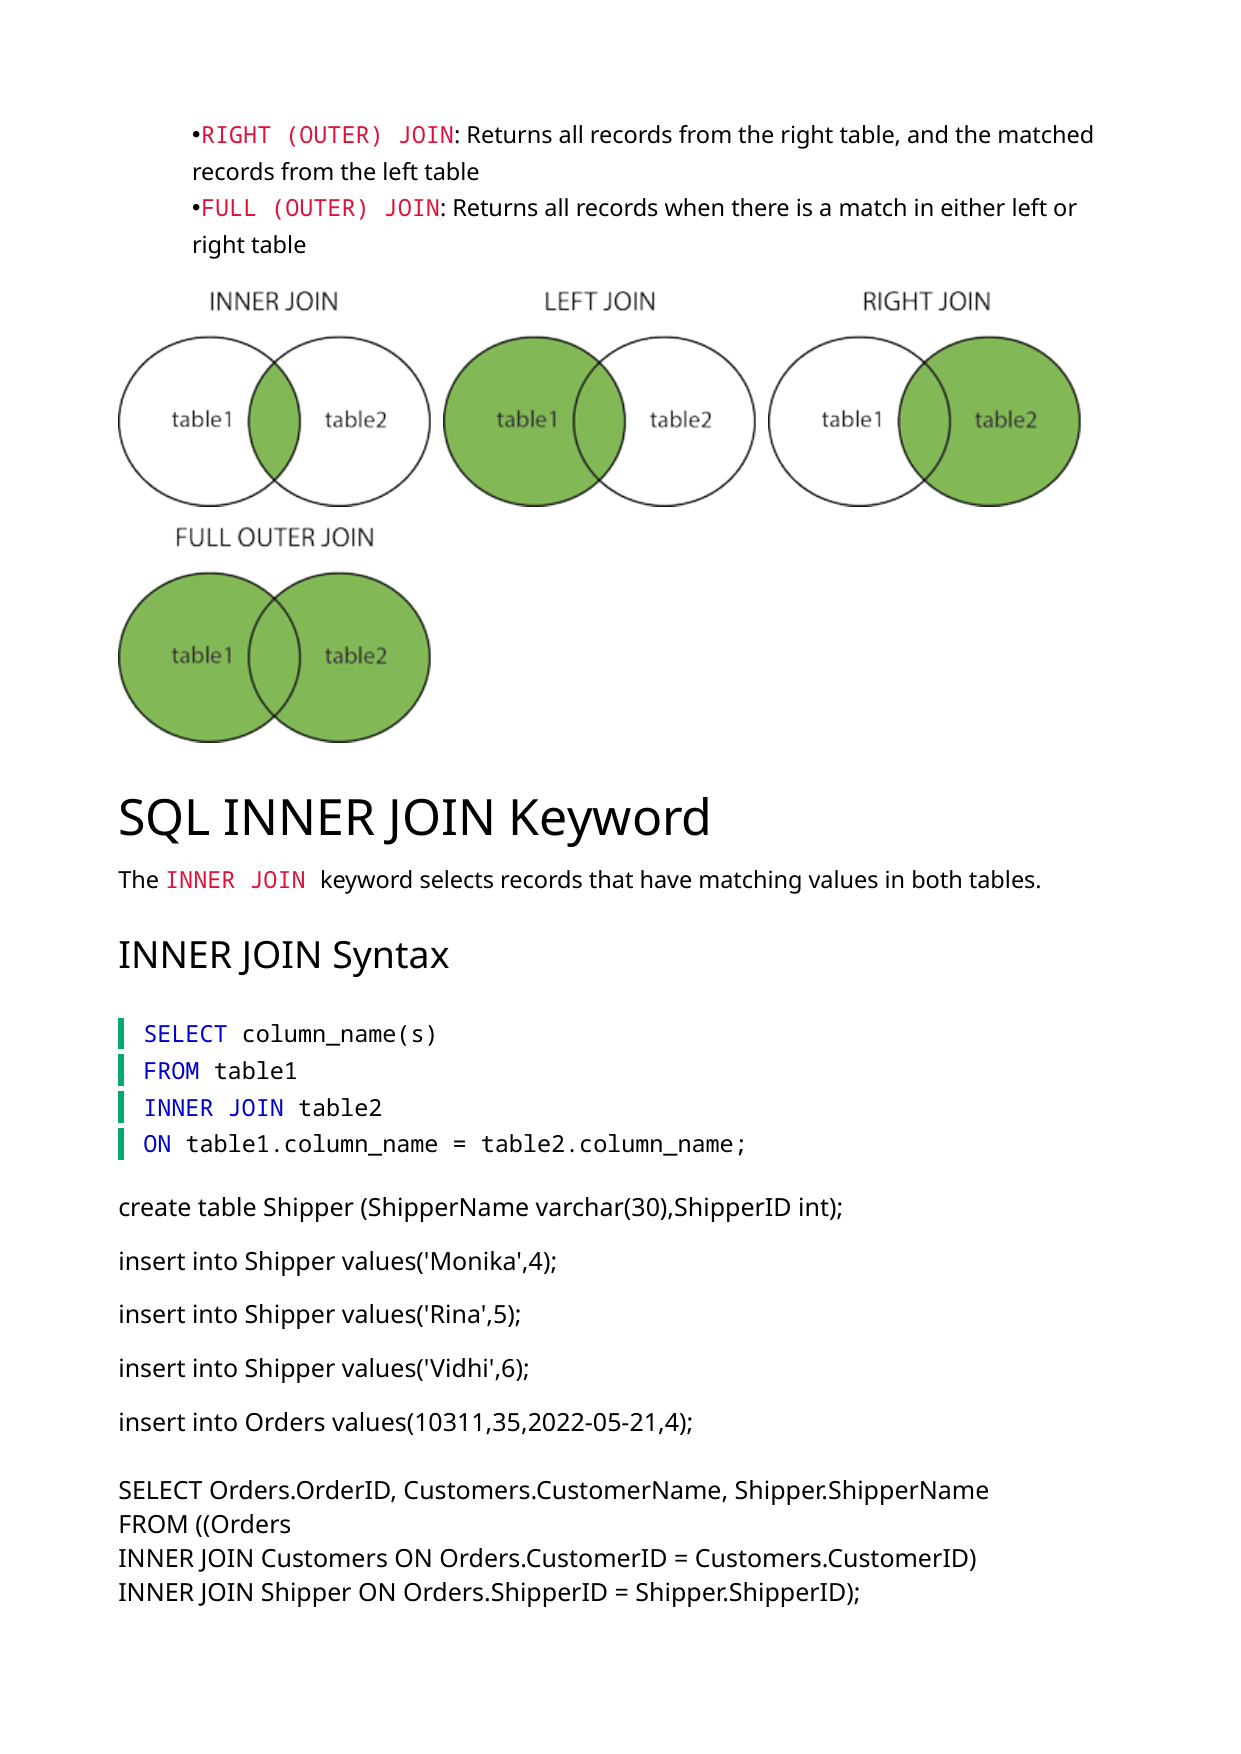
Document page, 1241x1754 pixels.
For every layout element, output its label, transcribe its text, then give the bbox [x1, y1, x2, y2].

list FULL (OUTER) JOIN: Returns all records when there is a match in either left or right table [118, 192, 1122, 260]
text insert into Orders values(10311,35,2022-05-21,4); [118, 1404, 1122, 1438]
subtitle SQL INNER JOIN Keyword [118, 782, 1122, 850]
text create table Shipper (ShipperName varchar(30),ShipperID int); [118, 1189, 1122, 1223]
text INNER JOIN Customers ON Orders.CustomerID = Customers.CustomerID) [118, 1541, 1122, 1575]
text SELECT column_name(s) FROM table1 INNER JOIN table2 ON table1.column_name = table2.column_name; [118, 1017, 1122, 1160]
list RIGHT (OUTER) JOIN: Returns all records from the right table, and the matched records from the left table [118, 118, 1122, 187]
text insert into Shipper values('Vidhi',6); [118, 1351, 1122, 1385]
picture [118, 516, 431, 743]
text INNER JOIN Shipper ON Orders.ShipperID = Shipper.ShipperID); [118, 1575, 1122, 1609]
text insert into Shipper values('Monika',4); [118, 1243, 1122, 1277]
text SELECT Orders.OrderID, Customers.CustomerName, Shipper.ShipperName [118, 1473, 1122, 1507]
text insert into Shipper values('Rina',5); [118, 1297, 1122, 1331]
text FROM ((Orders [118, 1507, 1122, 1541]
picture [118, 279, 431, 507]
text The INNER JOIN keyword selects records that have matching values in both tables. [118, 863, 1122, 895]
picture [443, 279, 756, 507]
picture [768, 279, 1081, 507]
subtitle INNER JOIN Syntax [118, 929, 1122, 980]
